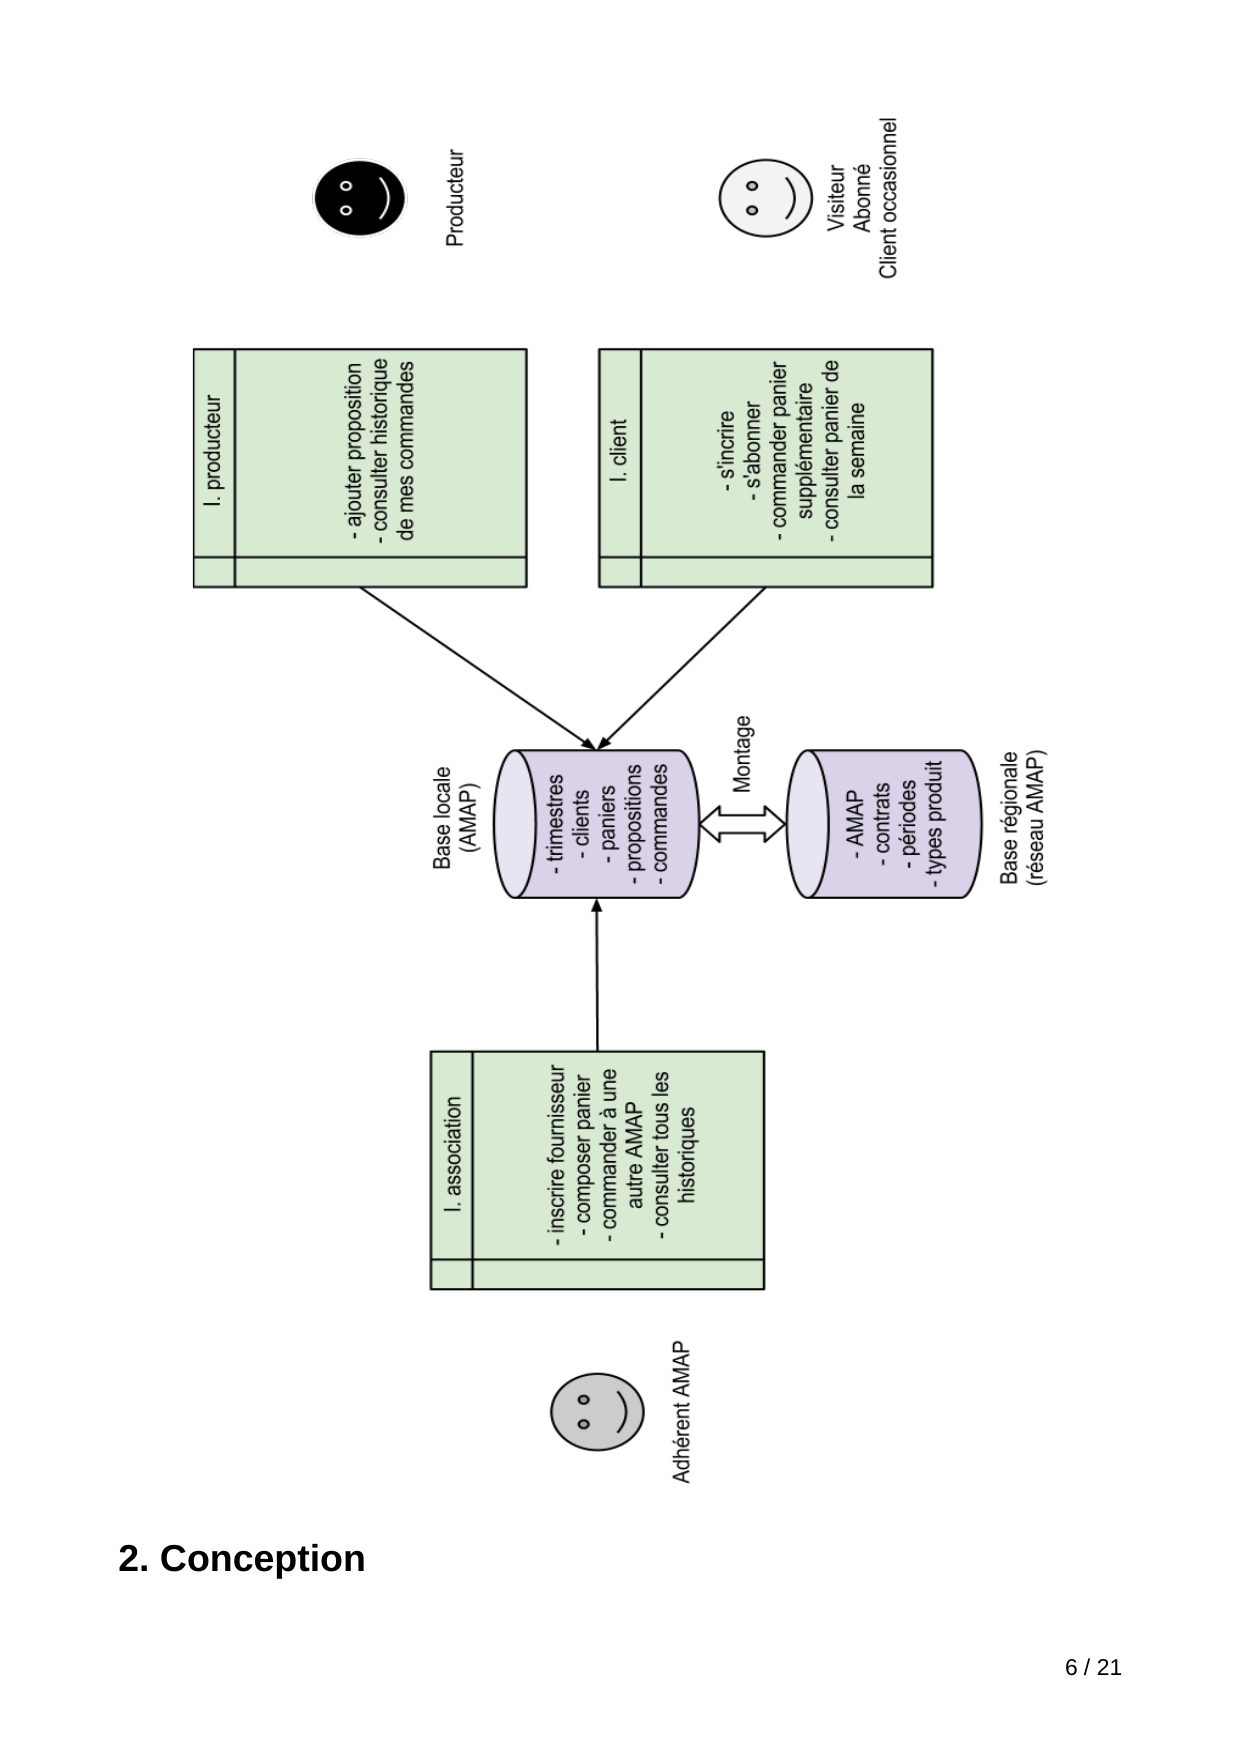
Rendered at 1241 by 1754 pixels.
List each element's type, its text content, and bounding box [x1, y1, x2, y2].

subtitle 2. Conception [118, 1538, 1122, 1580]
picture [192, 118, 1048, 1484]
